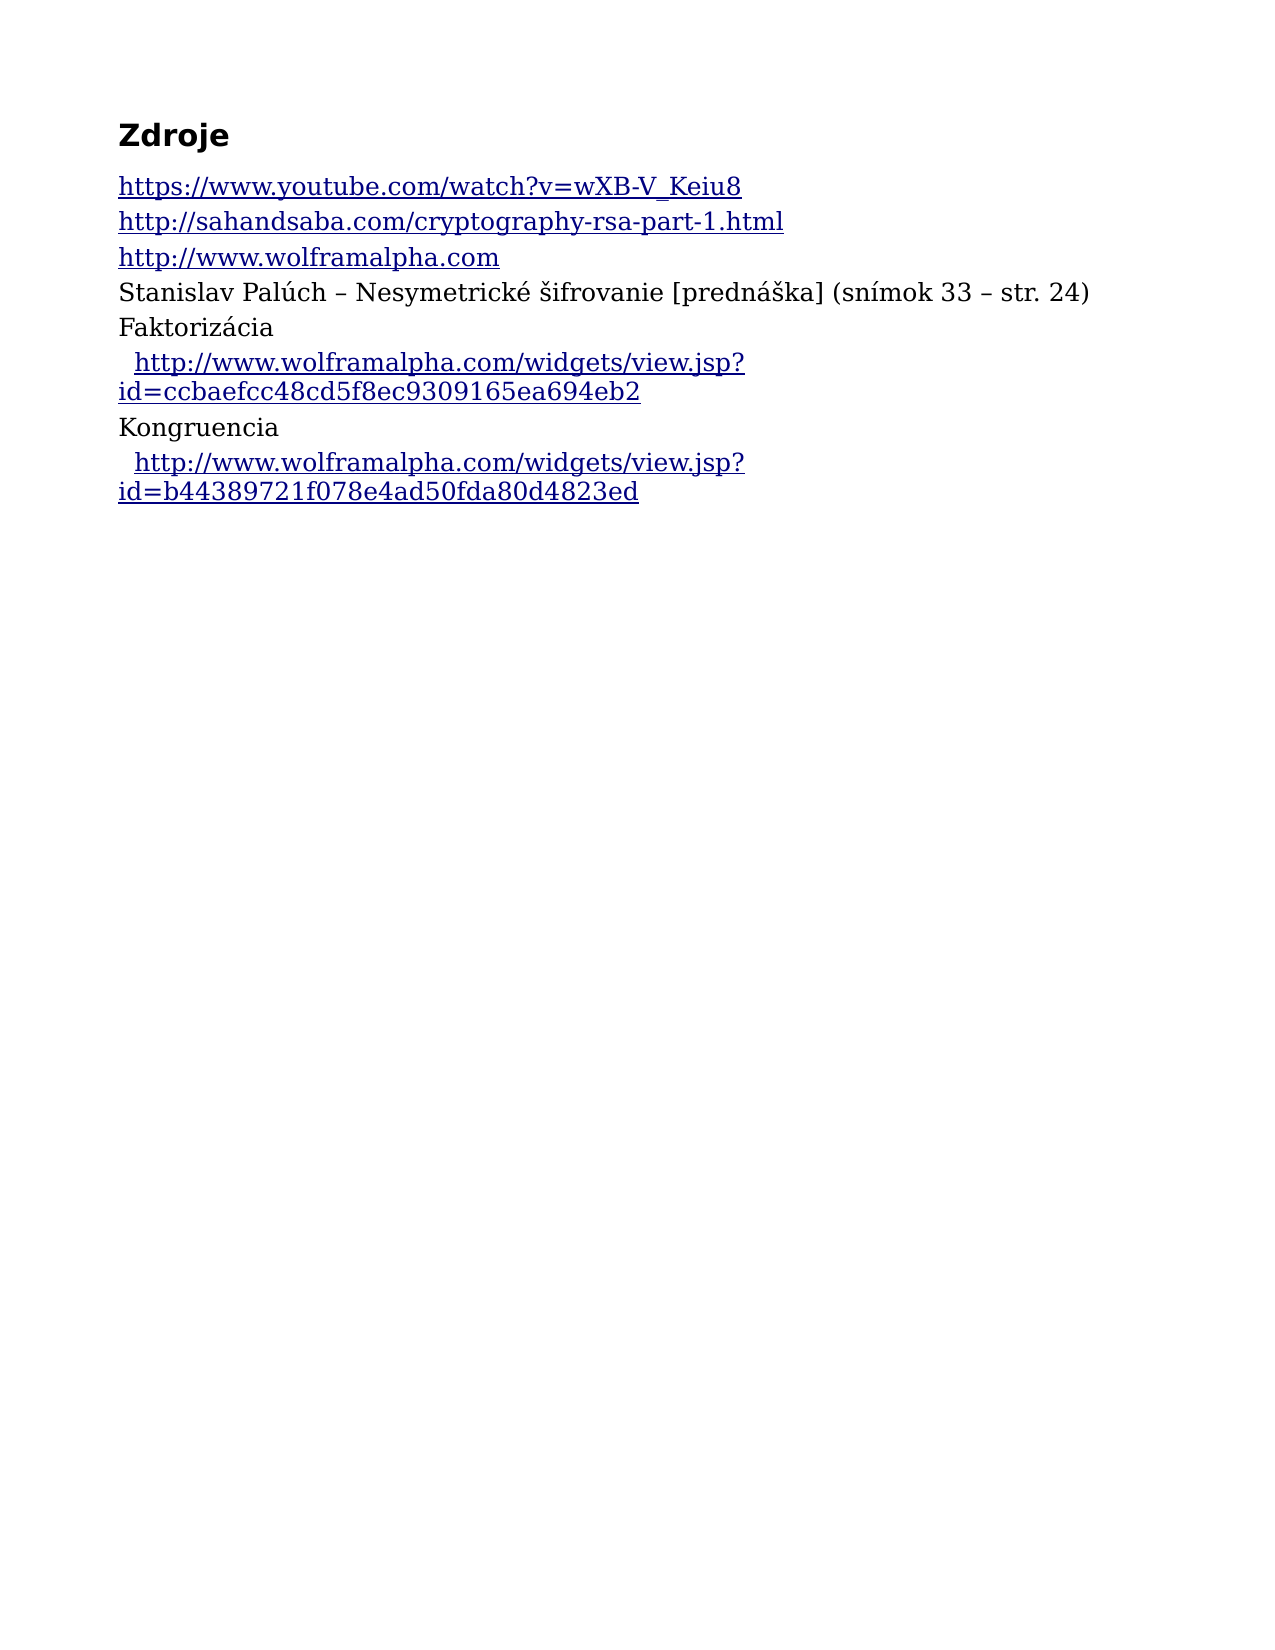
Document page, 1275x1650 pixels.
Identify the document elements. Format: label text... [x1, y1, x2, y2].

text Kongruencia [118, 413, 1157, 442]
text http://www.wolframalpha.com/widgets/view.jsp?id=b44389721f078e4ad50fda80d4823ed [118, 448, 1157, 506]
text http://www.wolframalpha.com [118, 243, 1157, 272]
text http://www.wolframalpha.com/widgets/view.jsp?id=ccbaefcc48cd5f8ec9309165ea694eb2 [118, 348, 1157, 407]
subtitle Zdroje [118, 118, 1157, 154]
text Stanislav Palúch – Nesymetrické šifrovanie [prednáška] (snímok 33 – str. 24) [118, 278, 1157, 307]
text https://www.youtube.com/watch?v=wXB-V_Keiu8 [118, 172, 1157, 201]
text http://sahandsaba.com/cryptography-rsa-part-1.html [118, 207, 1157, 237]
text Faktorizácia [118, 313, 1157, 342]
